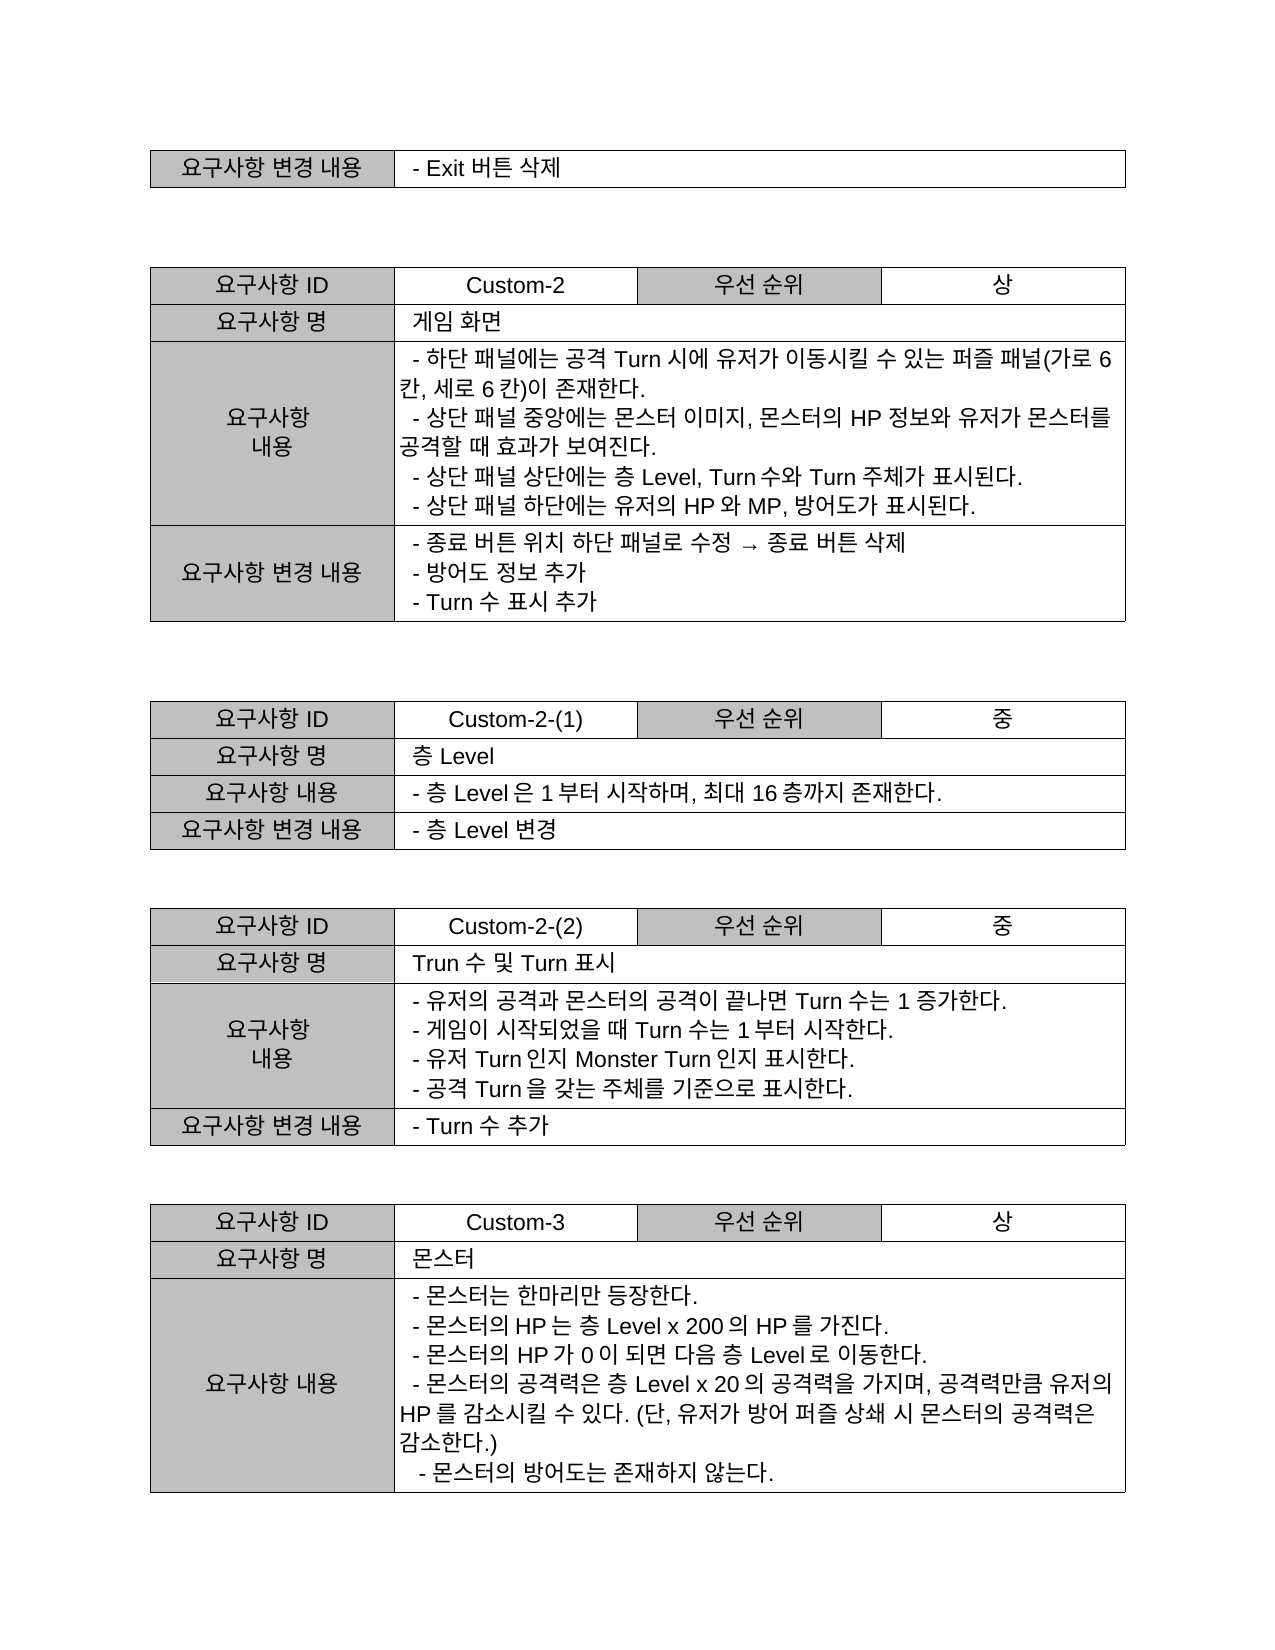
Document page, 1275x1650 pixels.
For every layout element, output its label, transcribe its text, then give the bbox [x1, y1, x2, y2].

table_cell 요구사항 내용 [151, 342, 394, 525]
table_cell - 하단 패널에는 공격 Turn 시에 유저가 이동시킬 수 있는 퍼즐 패널(가로 6칸, 세로 6칸)이 존재한다. - 상단 패널 중앙에는 몬스터 이미지, 몬스터의 HP 정보와 유저가 몬스터를 공격할 때 효과가 보여진다. - 상단 패널 상단에는 층 Level, Turn수와 Turn 주체가 표시된다. - 상단 패널 하단에는 유저의 HP와 MP, 방어도가 표시된다. [395, 342, 1125, 525]
table_cell 요구사항 변경 내용 [151, 151, 394, 187]
table_cell - 유저의 공격과 몬스터의 공격이 끝나면 Turn 수는 1 증가한다. - 게임이 시작되었을 때 Turn 수는 1부터 시작한다. - 유저 Turn인지 Monster Turn인지 표시한다. - 공격 Turn을 갖는 주체를 기준으로 표시한다. [395, 984, 1125, 1108]
table_cell 요구사항 명 [151, 946, 394, 982]
table_header 중 [882, 909, 1125, 945]
table_cell Trun 수 및 Turn 표시 [395, 946, 1125, 982]
table_header 우선 순위 [638, 1205, 881, 1241]
table_cell 요구사항 명 [151, 739, 394, 775]
table_header 요구사항 ID [151, 909, 394, 945]
table_cell - Exit 버튼 삭제 [395, 151, 1125, 187]
table_cell 요구사항 명 [151, 1242, 394, 1278]
table_cell 요구사항 변경 내용 [151, 813, 394, 849]
table_cell 층 Level [395, 739, 1125, 775]
table_cell 몬스터 [395, 1242, 1125, 1278]
table_header Custom-2-(1) [395, 702, 637, 738]
table_cell 요구사항 변경 내용 [151, 1109, 394, 1145]
table_cell 요구사항 내용 [151, 776, 394, 812]
table_cell 요구사항 내용 [151, 1279, 394, 1492]
table_header Custom-2 [395, 268, 637, 304]
table_header 요구사항 ID [151, 702, 394, 738]
table_cell - 몬스터는 한마리만 등장한다. - 몬스터의HP는 층 Level x 200의 HP를 가진다. - 몬스터의 HP가 0이 되면 다음 층 Level로 이동한다. - 몬스터의 공격력은 층 Level x 20의 공격력을 가지며, 공격력만큼 유저의 HP를 감소시킬 수 있다. (단, 유저가 방어 퍼즐 상쇄 시 몬스터의 공격력은 감소한다.) - 몬스터의 방어도는 존재하지 않는다. [395, 1279, 1125, 1492]
table_header Custom-2-(2) [395, 909, 637, 945]
table_header 우선 순위 [638, 909, 881, 945]
table_header 상 [882, 268, 1125, 304]
table_cell - Turn 수 추가 [395, 1109, 1125, 1145]
table_header 요구사항 ID [151, 268, 394, 304]
table_header 우선 순위 [638, 268, 881, 304]
table_cell 요구사항 변경 내용 [151, 526, 394, 621]
table_header 중 [882, 702, 1125, 738]
table_cell 게임 화면 [395, 305, 1125, 341]
table_cell 요구사항 내용 [151, 984, 394, 1108]
table_cell 요구사항 명 [151, 305, 394, 341]
table_cell - 종료 버튼 위치 하단 패널로 수정 → 종료 버튼 삭제 - 방어도 정보 추가 - Turn 수 표시 추가 [395, 526, 1125, 621]
table_header 우선 순위 [638, 702, 881, 738]
table_cell - 층 Level 변경 [395, 813, 1125, 849]
table_header Custom-3 [395, 1205, 637, 1241]
table_cell - 층 Level은 1부터 시작하며, 최대 16층까지 존재한다. [395, 776, 1125, 812]
table_header 요구사항 ID [151, 1205, 394, 1241]
table_header 상 [882, 1205, 1125, 1241]
